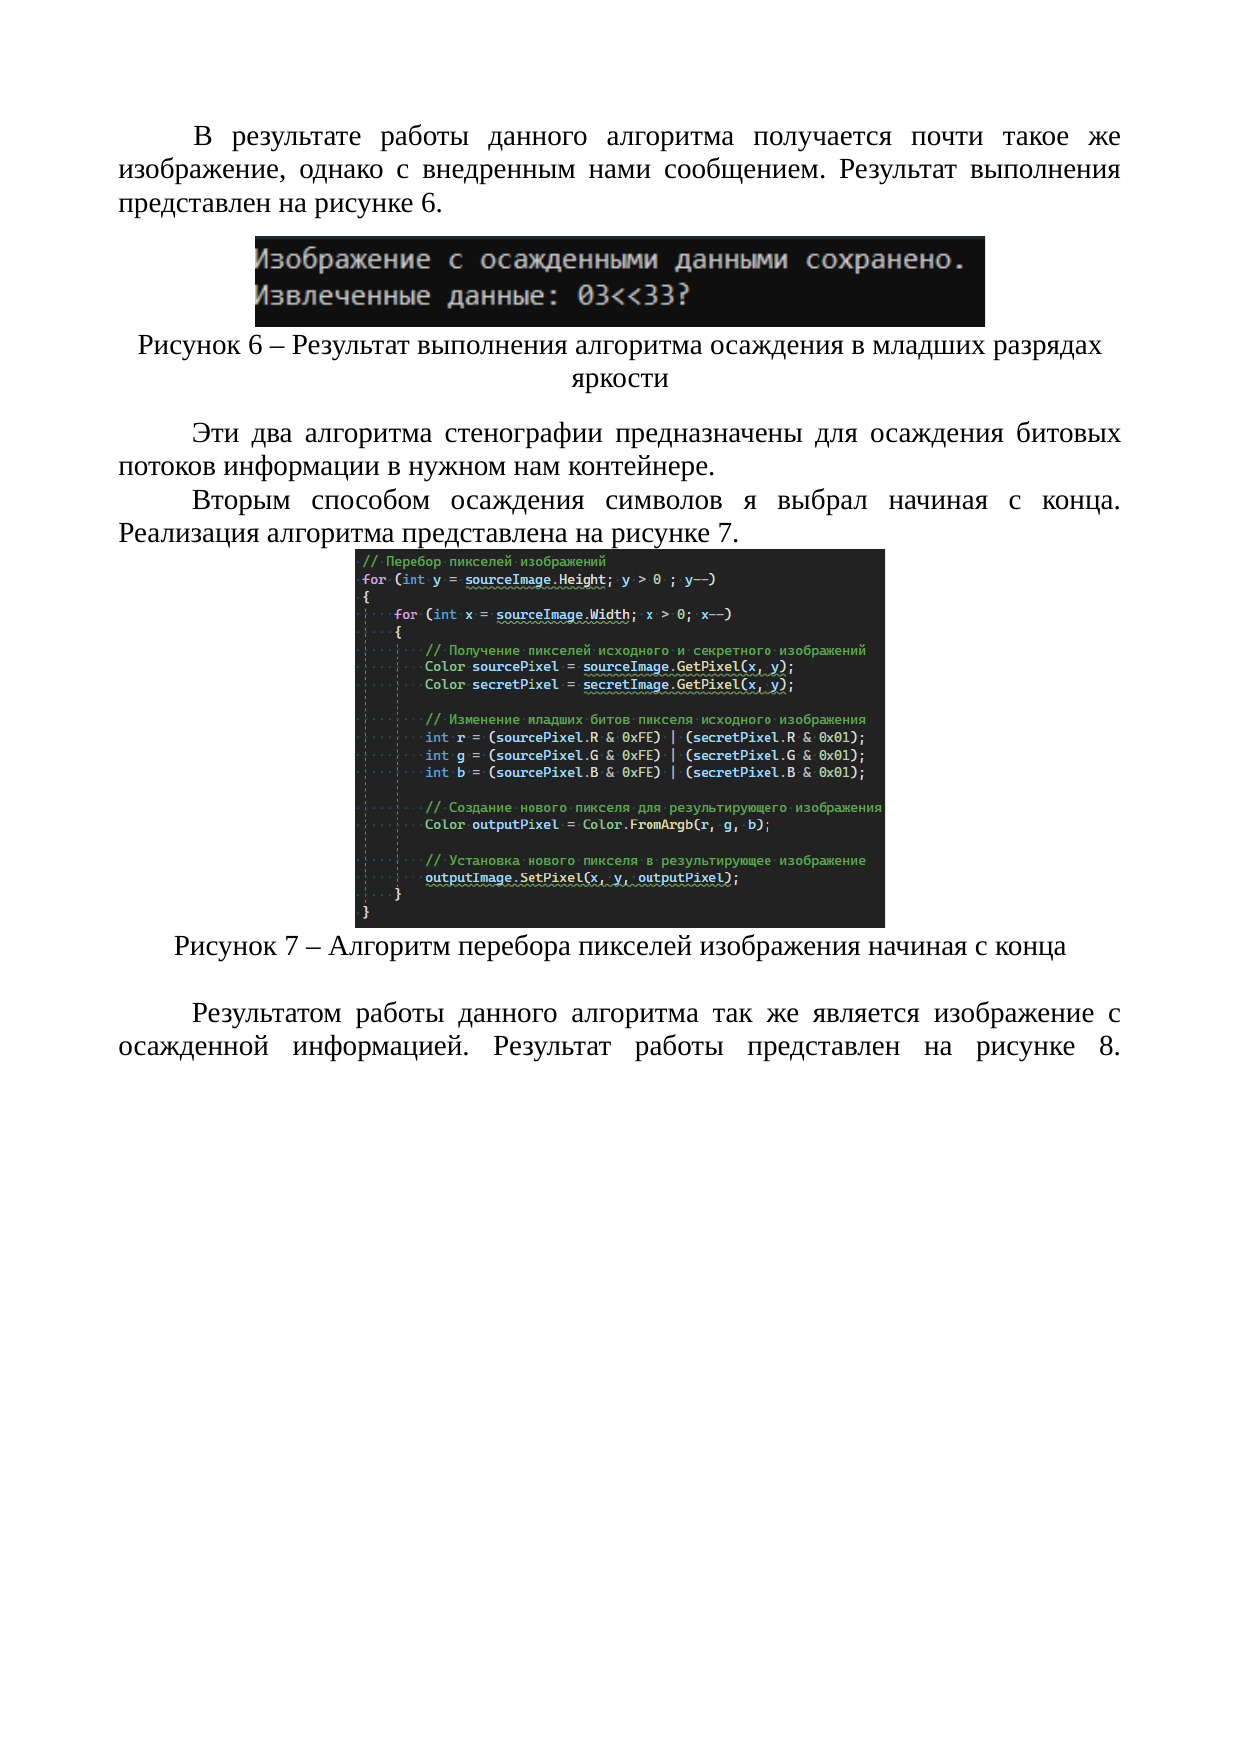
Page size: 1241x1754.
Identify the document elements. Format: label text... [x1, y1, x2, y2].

text В результате работы данного алгоритма получается почти такое же изображение, однако с внедренным нами сообщением. Результат выполнения представлен на рисунке 6. [118, 118, 1122, 219]
text Результатом работы данного алгоритма так же является изображение с осажденной информацией. Результат работы представлен на рисунке 8. [118, 995, 1122, 1096]
picture [355, 549, 886, 928]
text Рисунок 7 – Алгоритм перебора пикселей изображения начиная с конца [118, 549, 1122, 961]
picture [255, 236, 986, 327]
text Вторым способом осаждения символов я выбрал начиная с конца. Реализация алгоритма представлена на рисунке 7. [118, 482, 1122, 549]
text Рисунок 6 – Результат выполнения алгоритма осаждения в младших разрядах яркости [118, 237, 1122, 394]
text Эти два алгоритма стенографии предназначены для осаждения битовых потоков информации в нужном нам контейнере. [118, 415, 1122, 482]
